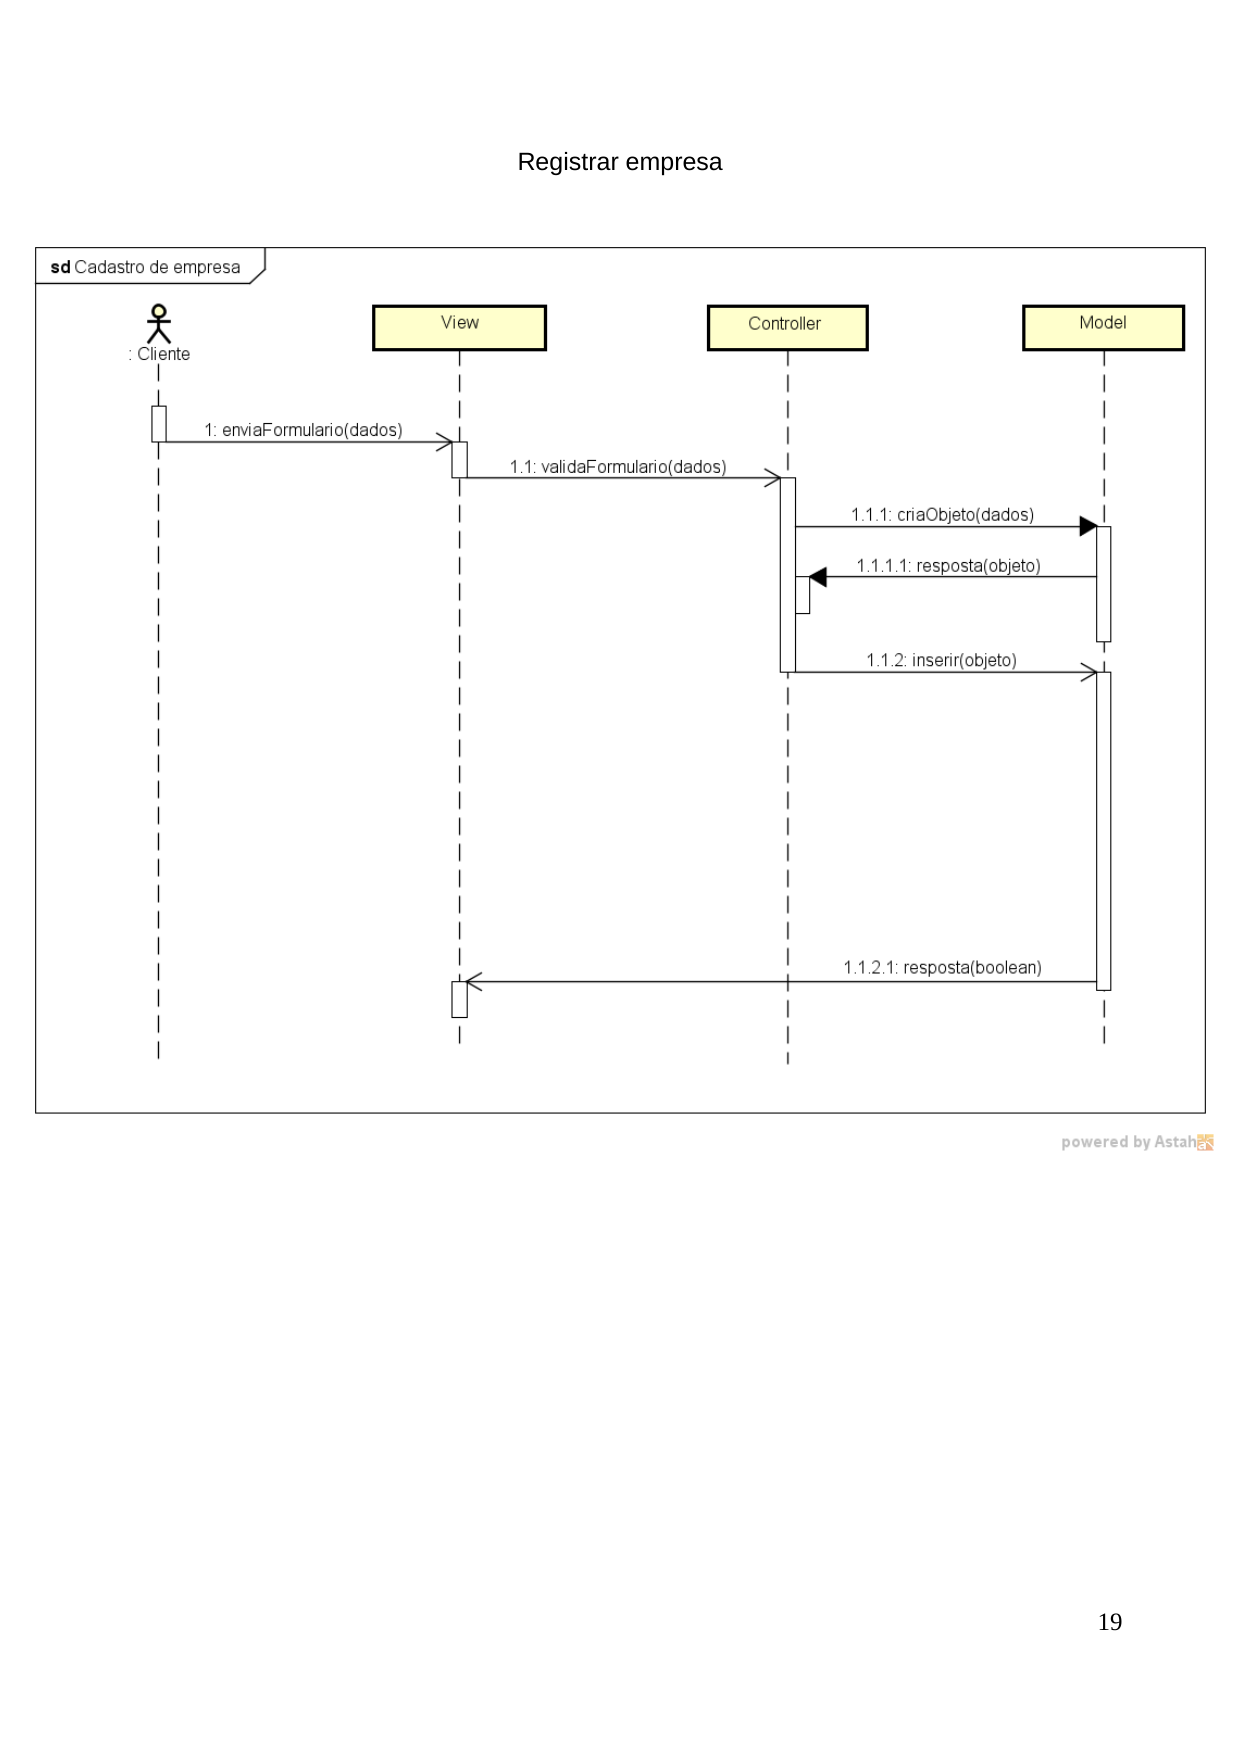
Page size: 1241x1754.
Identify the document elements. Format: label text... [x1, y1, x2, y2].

picture [21, 233, 1219, 1156]
text Registrar empresa [118, 147, 1122, 176]
